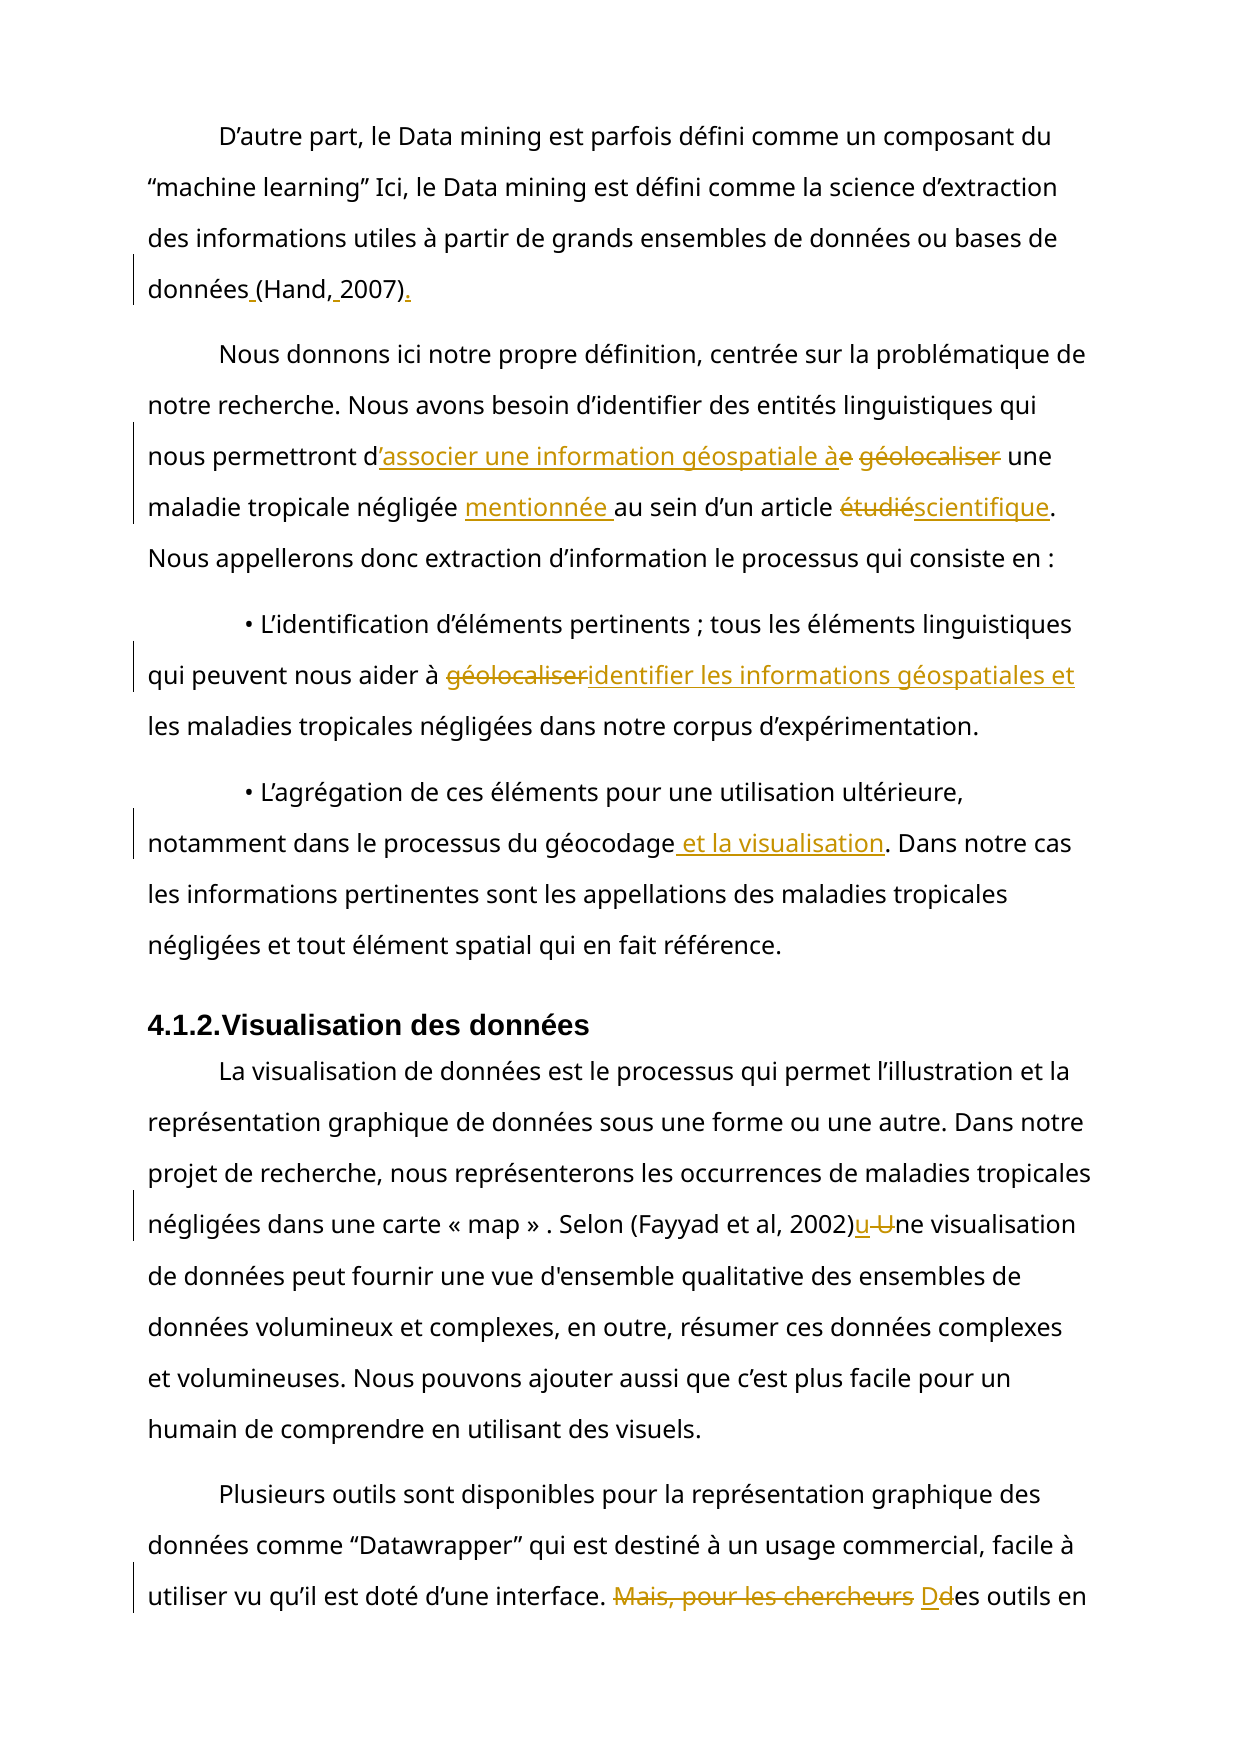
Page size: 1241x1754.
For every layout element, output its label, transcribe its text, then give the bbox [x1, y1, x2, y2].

text D’autre part, le Data mining est parfois défini comme un composant du ‘‘machine learning’’ Ici, le Data mining est défini comme la science d’extraction des informations utiles à partir de grands ensembles de données ou bases de données (Hand, 2007). [147, 118, 1092, 305]
text Plusieurs outils sont disponibles pour la représentation graphique des données comme ‘‘Datawrapper’’ qui est destiné à un usage commercial, facile à utiliser vu qu’il est doté d’une interface. Des outils en Open Source sont aussi disponibles notamment, ‘’Pandas’’ qui est une bibliothèque sous Python qui vise à analyser et structurer des données. Une autre solution sont les librairies de visualisation géographique dans le langage R. [147, 1477, 1092, 1613]
text • L’agrégation de ces éléments pour une utilisation ultérieure, notamment dans le processus du géocodage et la visualisation. Dans notre cas les informations pertinentes sont les appellations des maladies tropicales négligées et tout élément spatial qui en fait référence. [147, 774, 1092, 962]
text Nous donnons ici notre propre définition, centrée sur la problématique de notre recherche. Nous avons besoin d’identifier des entités linguistiques qui nous permettront d’associer une information géospatiale à une maladie tropicale négligée mentionnée au sein d’un article scientifique. Nous appellerons donc extraction d’information le processus qui consiste en : [147, 337, 1092, 575]
subtitle Visualisation des données [147, 1008, 1092, 1041]
text La visualisation de données est le processus qui permet l’illustration et la représentation graphique de données sous une forme ou une autre. Dans notre projet de recherche, nous représenterons les occurrences de maladies tropicales négligées dans une carte « map » . Selon (Fayyad et al, 2002)une visualisation de données peut fournir une vue d'ensemble qualitative des ensembles de données volumineux et complexes, en outre, résumer ces données complexes et volumineuses. Nous pouvons ajouter aussi que c’est plus facile pour un humain de comprendre en utilisant des visuels. [147, 1054, 1092, 1445]
text • L’identification d’éléments pertinents ; tous les éléments linguistiques qui peuvent nous aider à identifier les informations géospatiales et les maladies tropicales négligées dans notre corpus d’expérimentation. [147, 607, 1092, 743]
